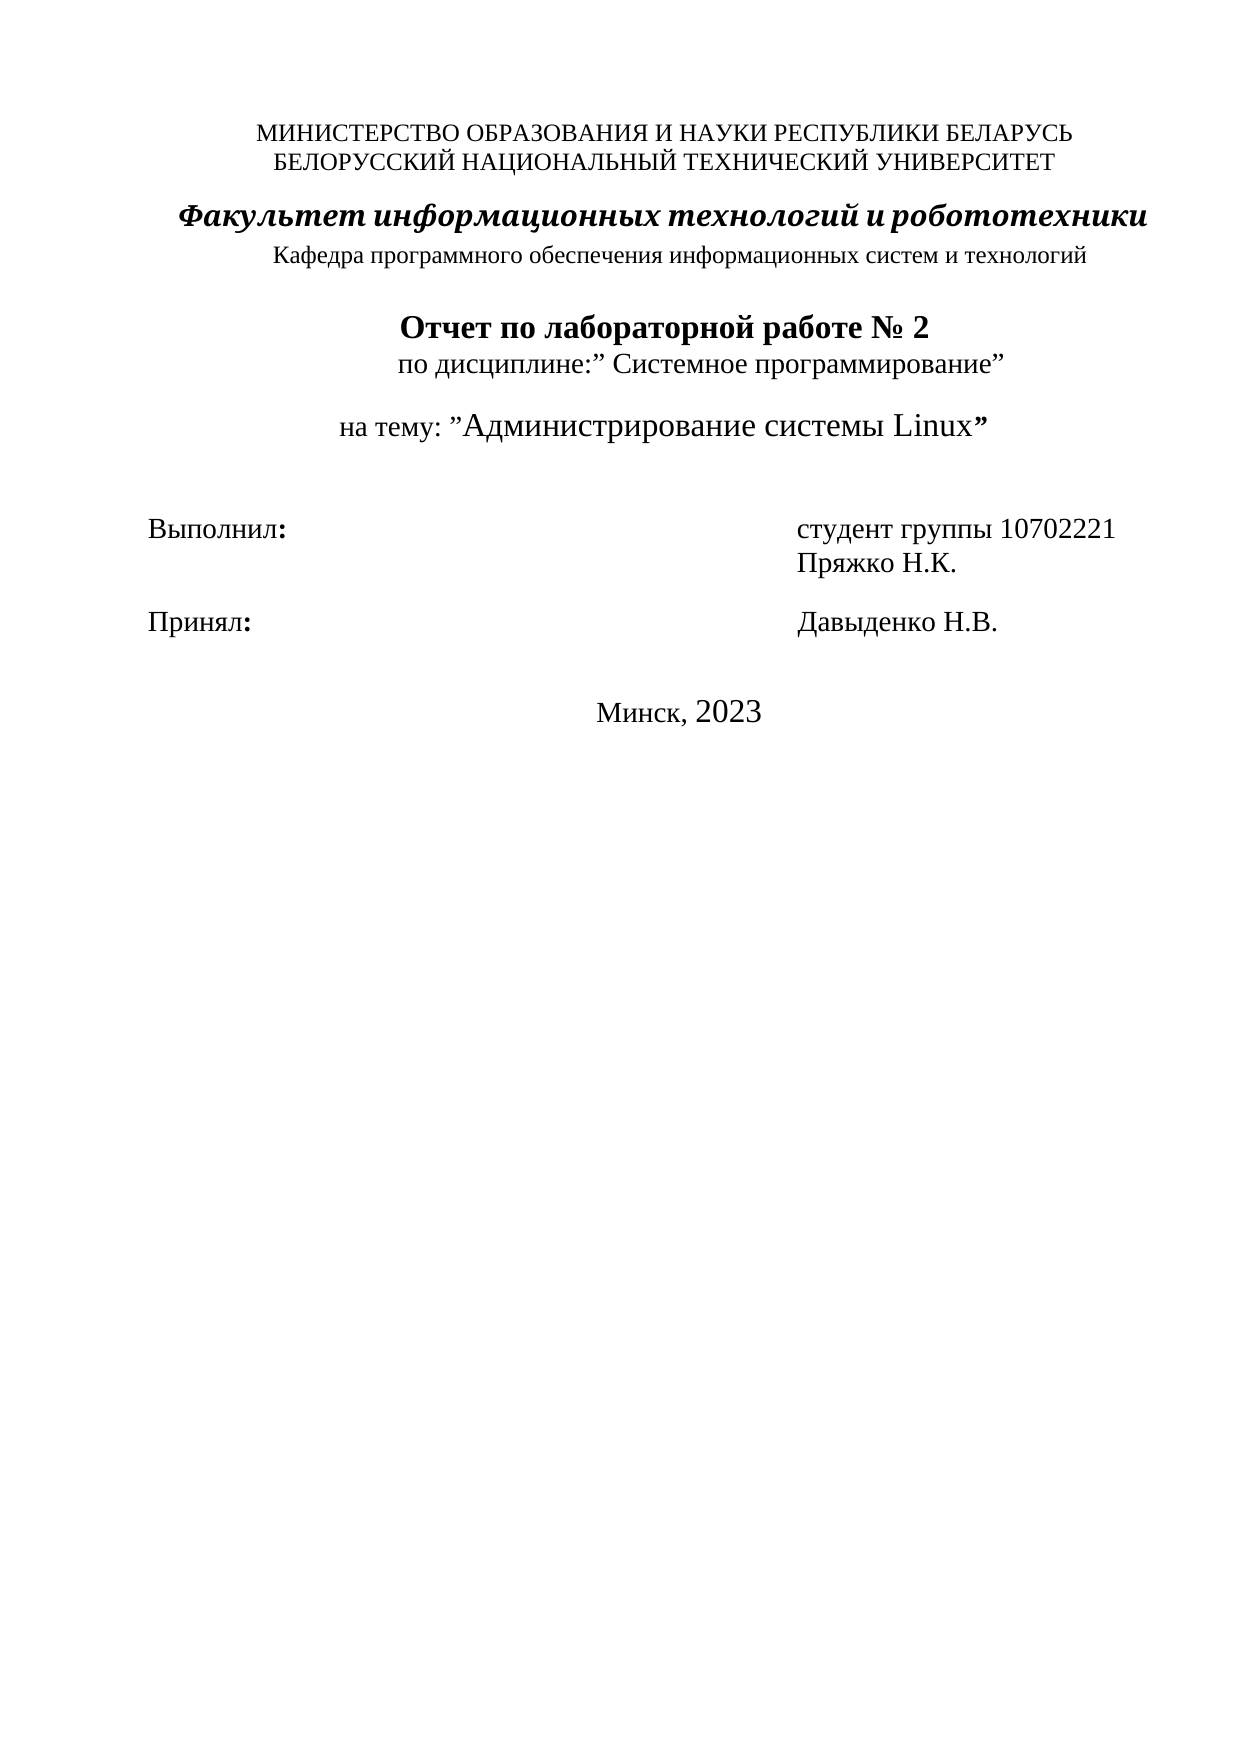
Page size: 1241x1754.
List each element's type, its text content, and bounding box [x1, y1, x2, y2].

text по дисциплине:” Системное программирование” [148, 346, 1240, 379]
text Выполнил: студент группы 10702221 [148, 511, 1181, 545]
text на тему: ”Администрирование системы Linux” [148, 406, 1181, 444]
text Отчет по лабораторной работе № 2 [148, 307, 1181, 346]
text Кафедра программного обеспечения информационных систем и технологий [148, 240, 1181, 269]
text Пряжко Н.К. [148, 545, 1181, 578]
text Минск, 2023 [148, 691, 1181, 729]
text БЕЛОРУССКИЙ НАЦИОНАЛЬНЫЙ ТЕХНИЧЕСКИЙ УНИВЕРСИТЕТ [148, 147, 1181, 176]
text МИНИСТЕРСТВО ОБРАЗОВАНИЯ И НАУКИ РЕСПУБЛИКИ БЕЛАРУСЬ [148, 118, 1181, 147]
text Принял: Давыденко Н.В. [148, 604, 1181, 638]
subtitle Факультет информационных технологий и робототехники [148, 201, 1181, 234]
